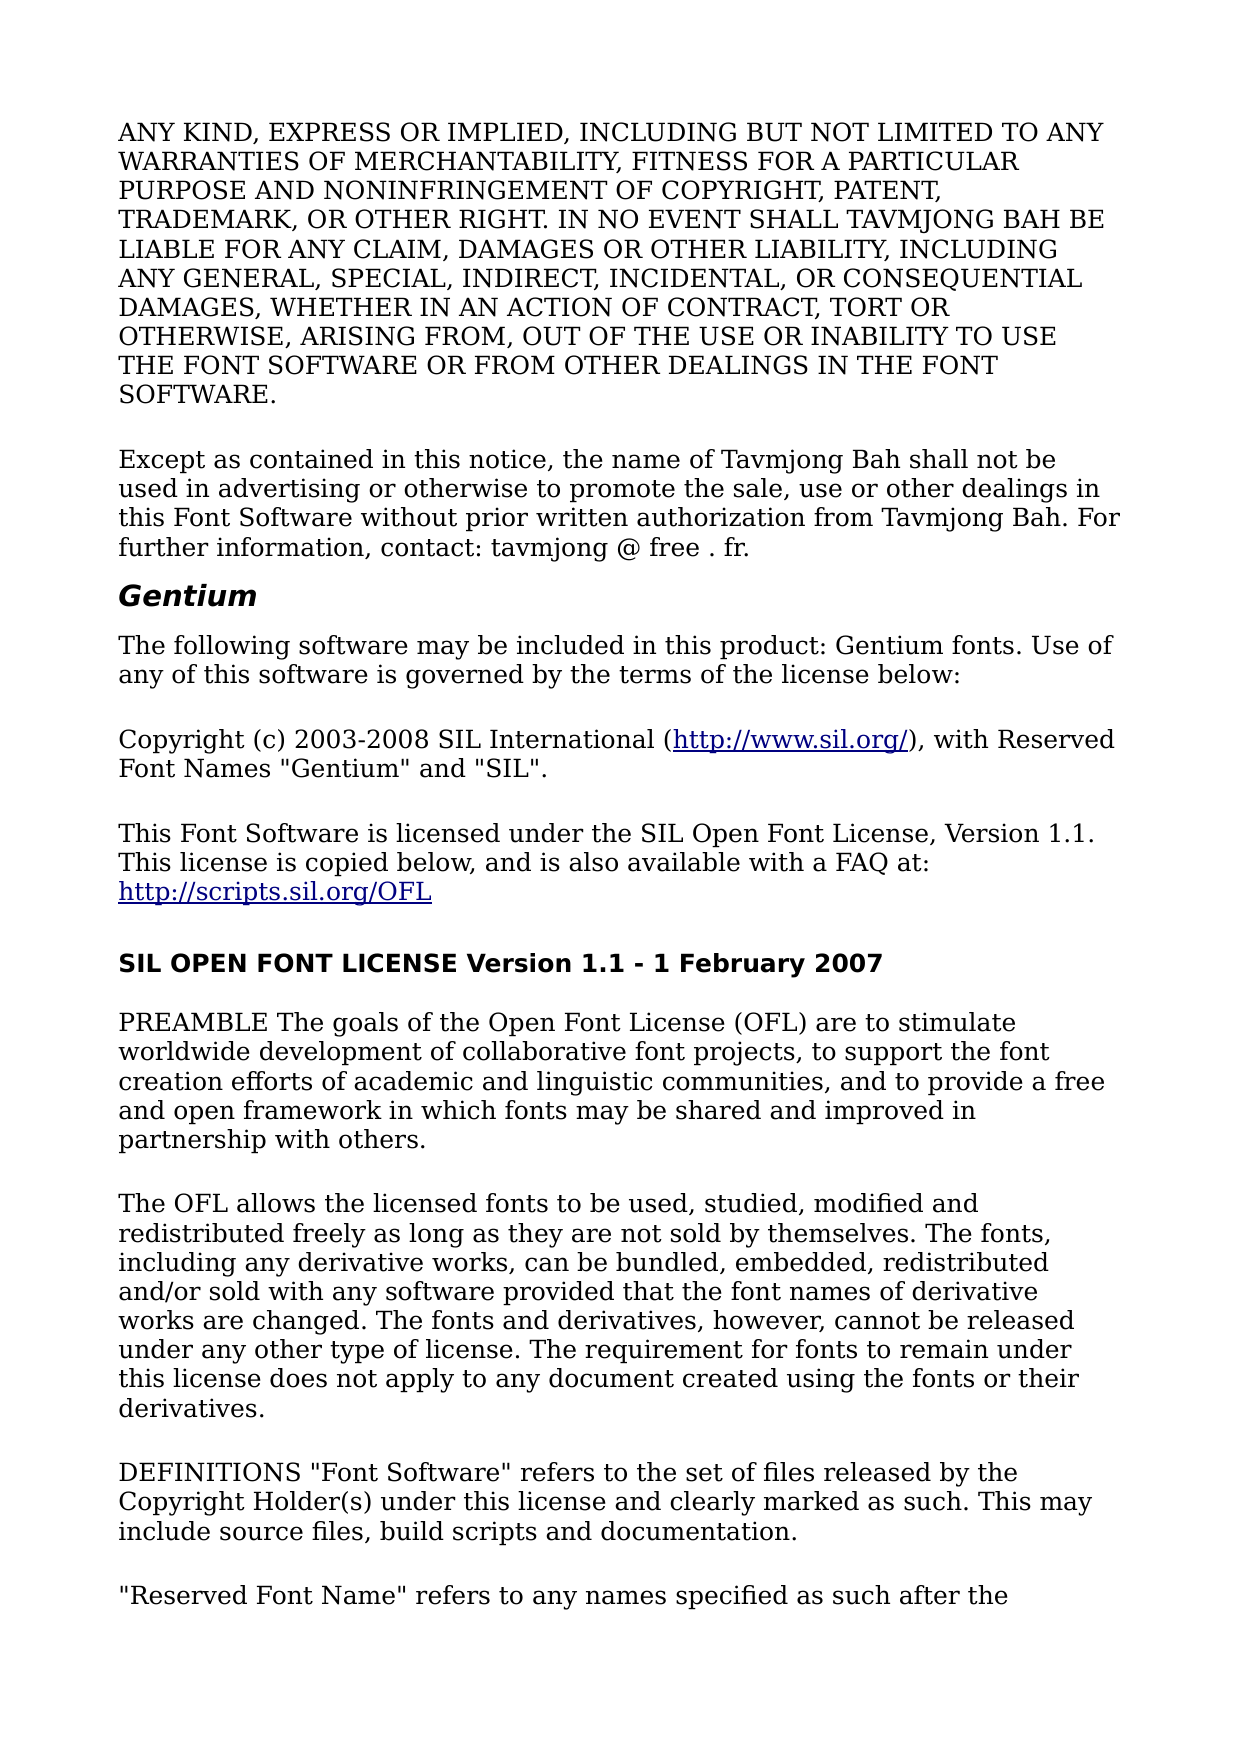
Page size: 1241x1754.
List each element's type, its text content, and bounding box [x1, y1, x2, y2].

text The following software may be included in this product: Gentium fonts. Use of any of this software is governed by the terms of the license below: [118, 631, 1122, 689]
text This Font Software is licensed under the SIL Open Font License, Version 1.1. This license is copied below, and is also available with a FAQ at: http://scripts.sil.org/OFL [118, 819, 1122, 906]
text The OFL allows the licensed fonts to be used, studied, modified and redistributed freely as long as they are not sold by themselves. The fonts, including any derivative works, can be bundled, embedded, redistributed and/or sold with any software provided that the font names of derivative works are changed. The fonts and derivatives, however, cannot be released under any other type of license. The requirement for fonts to remain under this license does not apply to any document created using the fonts or their derivatives. [118, 1189, 1122, 1423]
subtitle Gentium [118, 579, 1122, 613]
text ANY KIND, EXPRESS OR IMPLIED, INCLUDING BUT NOT LIMITED TO ANY WARRANTIES OF MERCHANTABILITY, FITNESS FOR A PARTICULAR PURPOSE AND NONINFRINGEMENT OF COPYRIGHT, PATENT, TRADEMARK, OR OTHER RIGHT. IN NO EVENT SHALL TAVMJONG BAH BE LIABLE FOR ANY CLAIM, DAMAGES OR OTHER LIABILITY, INCLUDING ANY GENERAL, SPECIAL, INDIRECT, INCIDENTAL, OR CONSEQUENTIAL DAMAGES, WHETHER IN AN ACTION OF CONTRACT, TORT OR OTHERWISE, ARISING FROM, OUT OF THE USE OR INABILITY TO USE THE FONT SOFTWARE OR FROM OTHER DEALINGS IN THE FONT SOFTWARE. [118, 118, 1122, 410]
subtitle SIL OPEN FONT LICENSE Version 1.1 - 1 February 2007 [118, 949, 1122, 978]
text "Reserved Font Name" refers to any names specified as such after the [118, 1581, 1122, 1610]
text Except as contained in this notice, the name of Tavmjong Bah shall not be used in advertising or otherwise to promote the sale, use or other dealings in this Font Software without prior written authorization from Tavmjong Bah. For further information, contact: tavmjong @ free . fr. [118, 445, 1122, 562]
text DEFINITIONS "Font Software" refers to the set of files released by the Copyright Holder(s) under this license and clearly marked as such. This may include source files, build scripts and documentation. [118, 1458, 1122, 1546]
text PREAMBLE The goals of the Open Font License (OFL) are to stimulate worldwide development of collaborative font projects, to support the font creation efforts of academic and linguistic communities, and to provide a free and open framework in which fonts may be shared and improved in partnership with others. [118, 1008, 1122, 1154]
text Copyright (c) 2003-2008 SIL International (http://www.sil.org/), with Reserved Font Names "Gentium" and "SIL". [118, 725, 1122, 783]
